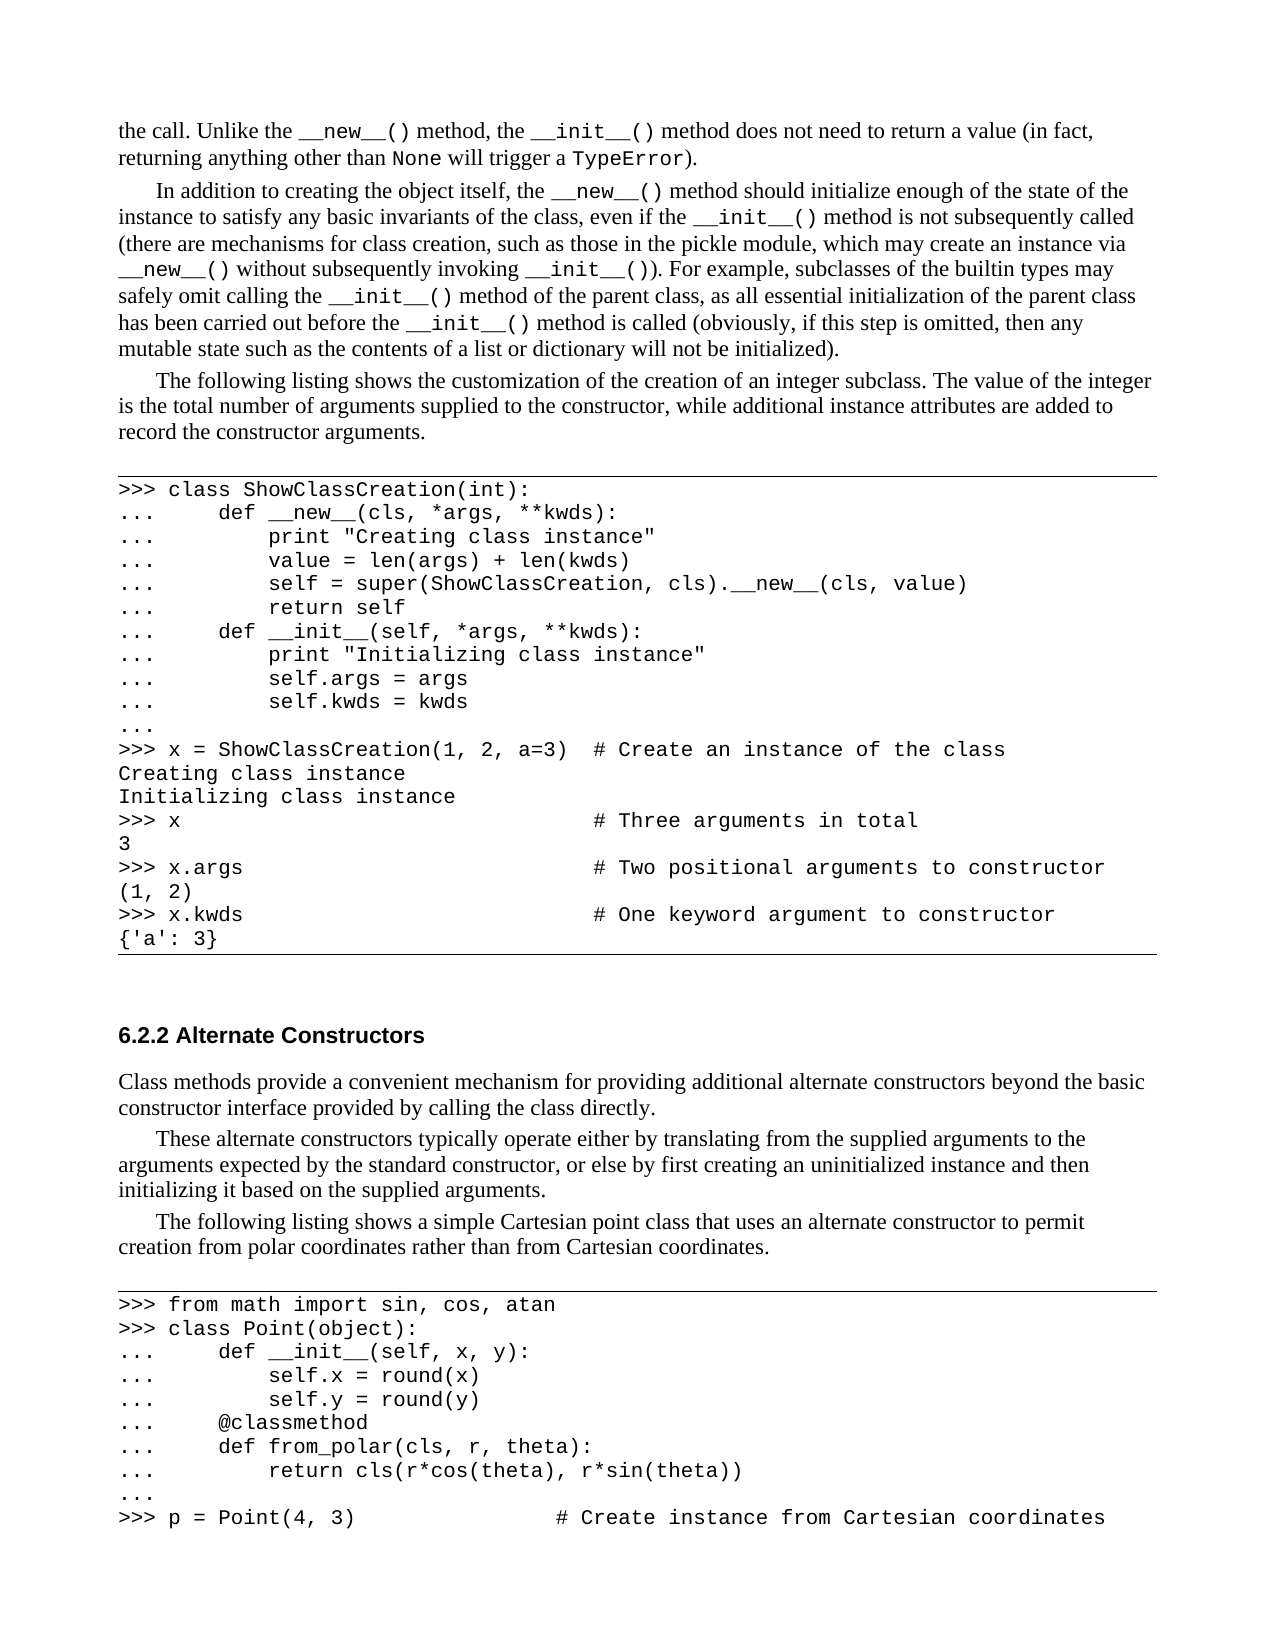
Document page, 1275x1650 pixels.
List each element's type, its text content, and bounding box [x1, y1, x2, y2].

text >>> class Point(object): [118, 1318, 1157, 1341]
text ... return cls(r*cos(theta), r*sin(theta)) [118, 1460, 1157, 1483]
text ... def from_polar(cls, r, theta): [118, 1436, 1157, 1460]
text >>> x.kwds # One keyword argument to constructor [118, 904, 1157, 928]
text >>> class ShowClassCreation(int): [118, 477, 1157, 502]
text >>> p = Point(4, 3) # Create instance from Cartesian coordinates [118, 1507, 1157, 1531]
text Initializing class instance [118, 786, 1157, 810]
text ... def __init__(self, *args, **kwds): [118, 621, 1157, 644]
text ... [118, 1483, 1157, 1507]
text 3 [118, 833, 1157, 857]
text ... self.x = round(x) [118, 1365, 1157, 1389]
text >>> x.args # Two positional arguments to constructor [118, 857, 1157, 881]
text ... @classmethod [118, 1412, 1157, 1436]
subtitle 6.2.2 Alternate Constructors [118, 1017, 1157, 1048]
text ... print "Creating class instance" [118, 526, 1157, 550]
text (1, 2) [118, 881, 1157, 904]
text ... self = super(ShowClassCreation, cls).__new__(cls, value) [118, 573, 1157, 597]
text In addition to creating the object itself, the __new__() method should initialize enough of the state of the instance to satisfy any basic invariants of the class, even if the __init__() method is not subsequently called (there are mechanisms for class creation, such as those in the pickle module, which may create an instance via __new__() without subsequently invoking __init__()). For example, subclasses of the builtin types may safely omit calling the __init__() method of the parent class, as all essential initialization of the parent class has been carried out before the __init__() method is called (obviously, if this step is omitted, then any mutable state such as the contents of a list or dictionary will not be initialized). [118, 178, 1157, 362]
text >>> x # Three arguments in total [118, 810, 1157, 833]
text ... self.y = round(y) [118, 1389, 1157, 1412]
text ... def __new__(cls, *args, **kwds): [118, 502, 1157, 526]
text ... [118, 715, 1157, 739]
text These alternate constructors typically operate either by translating from the supplied arguments to the arguments expected by the standard constructor, or else by first creating an uninitialized instance and then initializing it based on the supplied arguments. [118, 1126, 1157, 1203]
text {'a': 3} [118, 928, 1157, 954]
text ... print "Initializing class instance" [118, 644, 1157, 668]
text ... value = len(args) + len(kwds) [118, 550, 1157, 573]
text ... self.kwds = kwds [118, 692, 1157, 715]
text ... def __init__(self, x, y): [118, 1341, 1157, 1365]
text The following listing shows the customization of the creation of an integer subclass. The value of the integer is the total number of arguments supplied to the constructor, while additional instance attributes are added to record the constructor arguments. [118, 368, 1157, 444]
text >>> x = ShowClassCreation(1, 2, a=3) # Create an instance of the class [118, 739, 1157, 762]
text the call. Unlike the __new__() method, the __init__() method does not need to return a value (in fact, returning anything other than None will trigger a TypeError). [118, 118, 1157, 171]
text >>> from math import sin, cos, atan [118, 1292, 1157, 1318]
text ... self.args = args [118, 668, 1157, 692]
text Class methods provide a convenient mechanism for providing additional alternate constructors beyond the basic constructor interface provided by calling the class directly. [118, 1069, 1157, 1120]
text Creating class instance [118, 762, 1157, 786]
text The following listing shows a simple Cartesian point class that uses an alternate constructor to permit creation from polar coordinates rather than from Cartesian coordinates. [118, 1209, 1157, 1260]
text ... return self [118, 597, 1157, 621]
